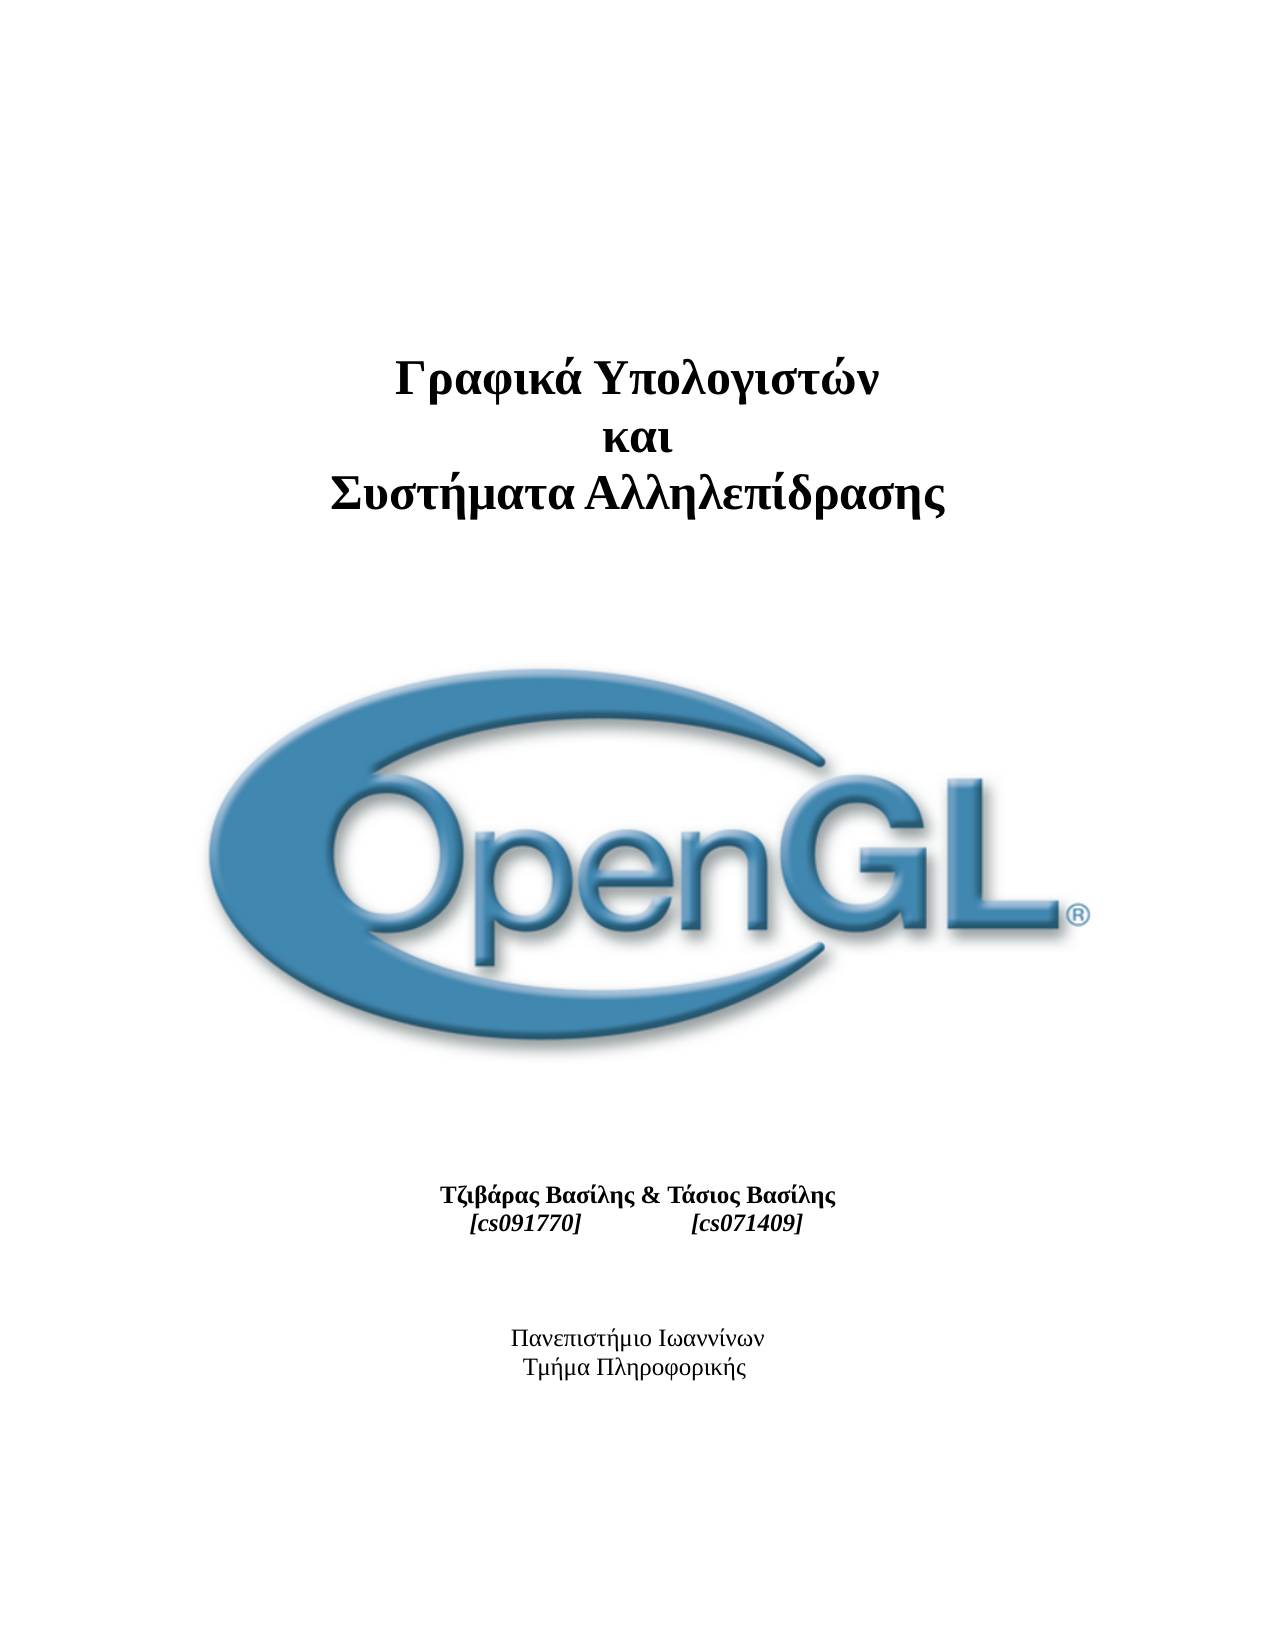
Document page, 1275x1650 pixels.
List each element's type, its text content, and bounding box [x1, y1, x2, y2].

text Τζιβάρας Βασίλης & Τάσιος Βασίλης [118, 1180, 1157, 1208]
text Τμήμα Πληροφορικής [118, 1352, 1157, 1381]
text [cs091770] [cs071409] [118, 1208, 1157, 1237]
text και [118, 406, 1157, 463]
picture [170, 640, 1112, 1084]
text Γραφικά Υπολογιστών [118, 348, 1157, 406]
text Συστήματα Αλληλεπίδρασης [118, 463, 1157, 521]
text Πανεπιστήμιο Ιωαννίνων [118, 1323, 1157, 1352]
